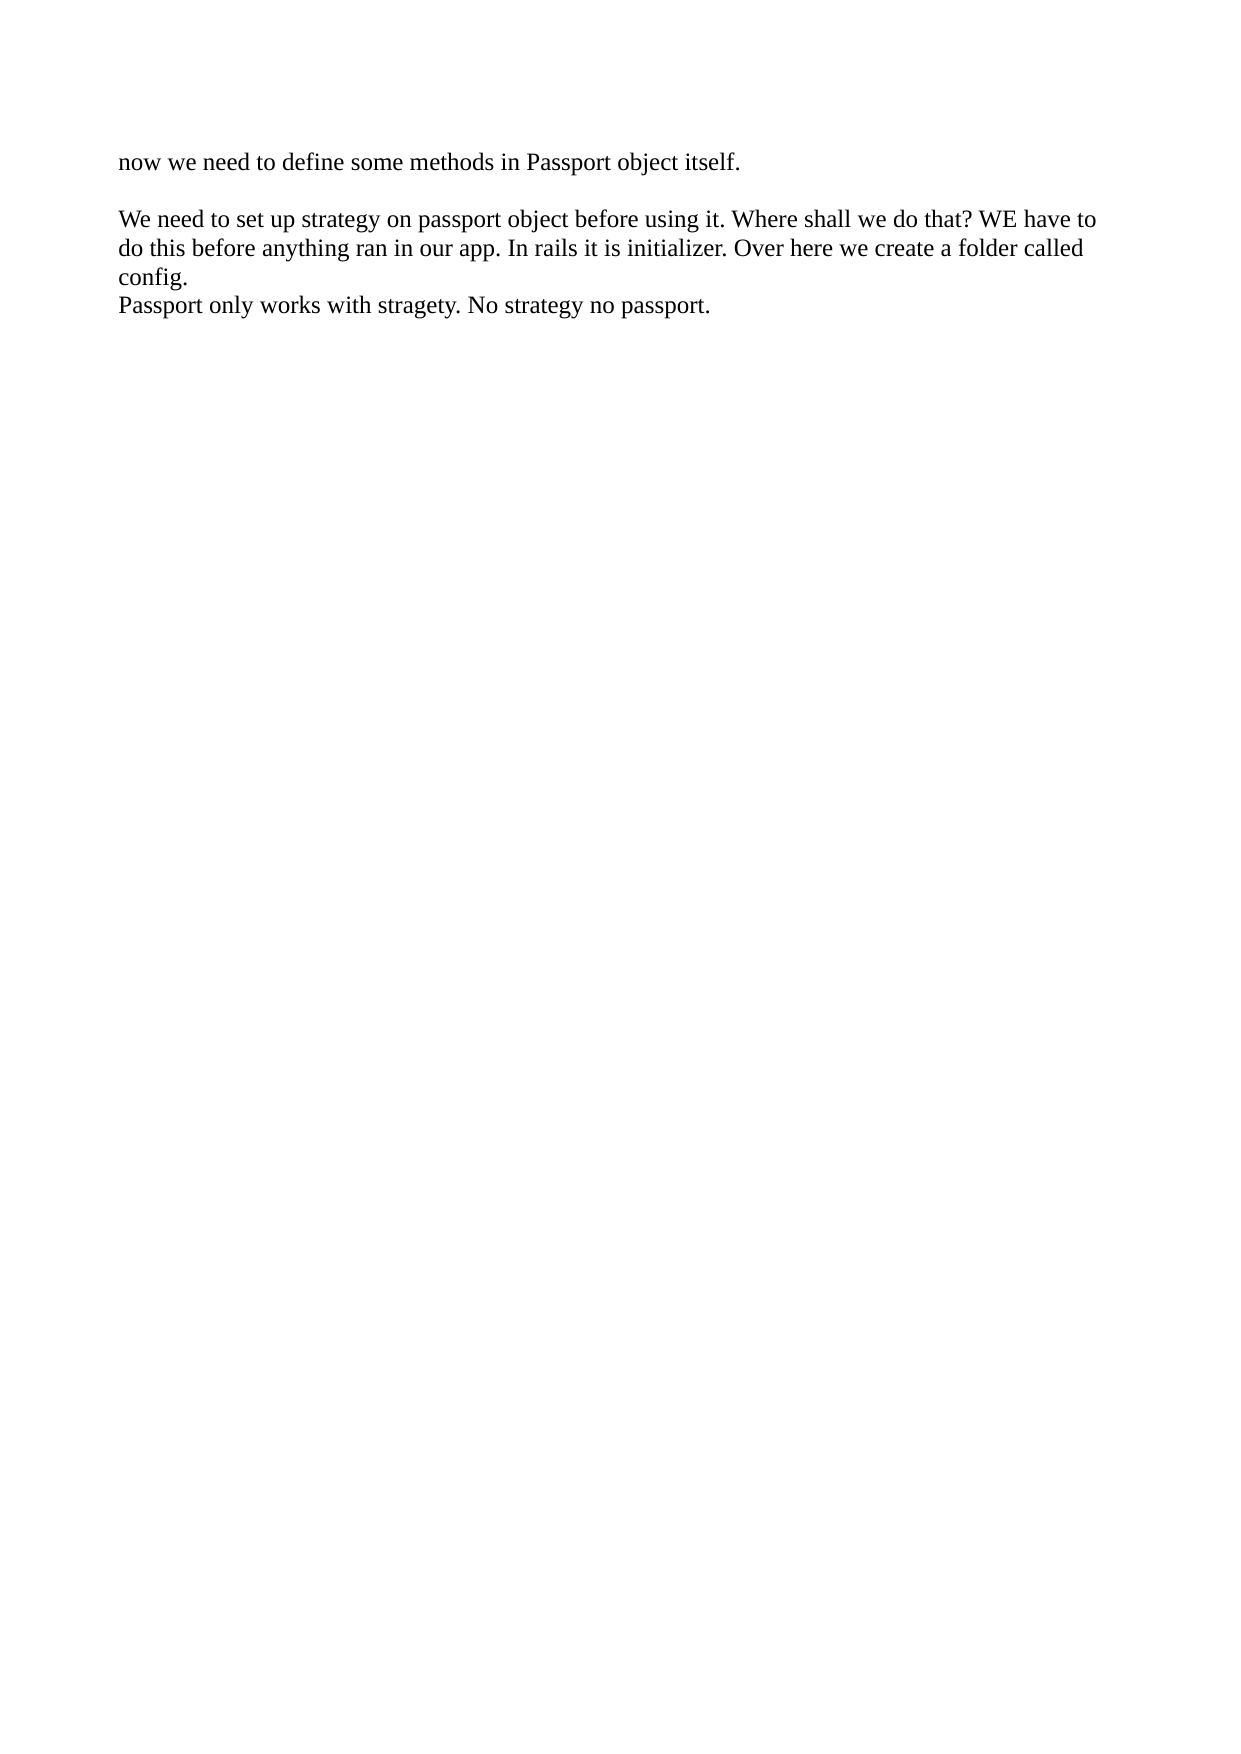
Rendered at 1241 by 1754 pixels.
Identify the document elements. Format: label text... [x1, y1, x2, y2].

text We need to set up strategy on passport object before using it. Where shall we do that? WE have to do this before anything ran in our app. In rails it is initializer. Over here we create a folder called config. [118, 204, 1122, 291]
text Passport only works with stragety. No strategy no passport. [118, 291, 1122, 319]
text now we need to define some methods in Passport object itself. [118, 147, 1122, 176]
